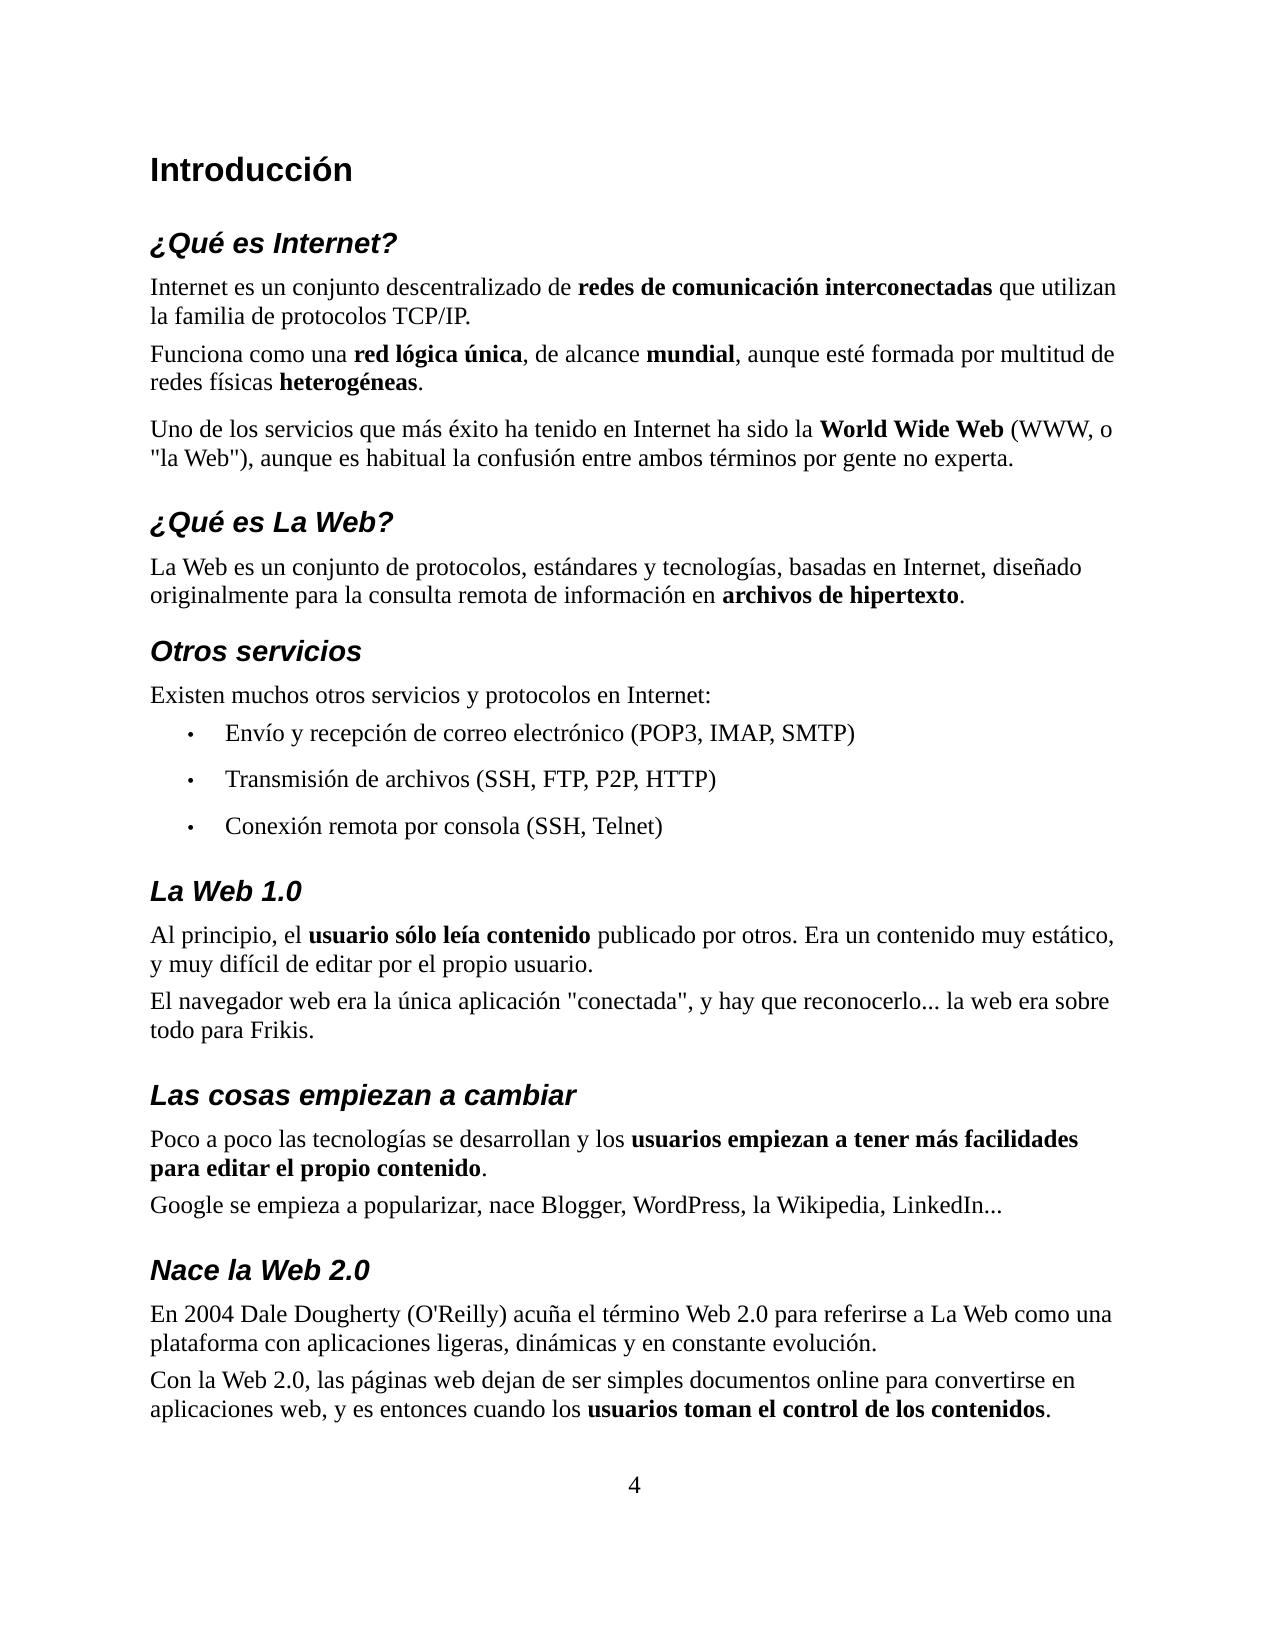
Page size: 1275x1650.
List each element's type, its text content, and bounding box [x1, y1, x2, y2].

text Con la Web 2.0, las páginas web dejan de ser simples documentos online para convertirse en aplicaciones web, y es entonces cuando los usuarios toman el control de los contenidos. [150, 1366, 1125, 1423]
text Uno de los servicios que más éxito ha tenido en Internet ha sido la World Wide Web (WWW, o "la Web"), aunque es habitual la confusión entre ambos términos por gente no experta. [150, 414, 1125, 472]
subtitle Nace la Web 2.0 [150, 1253, 1125, 1287]
text Funciona como una red lógica única, de alcance mundial, aunque esté formada por multitud de redes físicas heterogéneas. [150, 339, 1125, 396]
subtitle Otros servicios [150, 634, 1125, 668]
list Transmisión de archivos (SSH, FTP, P2P, HTTP) [187, 764, 1125, 793]
subtitle La Web 1.0 [150, 874, 1125, 907]
text El navegador web era la única aplicación "conectada", y hay que reconocerlo... la web era sobre todo para Frikis. [150, 986, 1125, 1044]
text Poco a poco las tecnologías se desarrollan y los usuarios empiezan a tener más facilidades para editar el propio contenido. [150, 1124, 1125, 1181]
list Envío y recepción de correo electrónico (POP3, IMAP, SMTP) [187, 718, 1125, 747]
text En 2004 Dale Dougherty (O'Reilly) acuña el término Web 2.0 para referirse a La Web como una plataforma con aplicaciones ligeras, dinámicas y en constante evolución. [150, 1299, 1125, 1357]
text Existen muchos otros servicios y protocolos en Internet: [150, 680, 1125, 709]
text Internet es un conjunto descentralizado de redes de comunicación interconectadas que utilizan la familia de protocolos TCP/IP. [150, 272, 1125, 330]
subtitle Introducción [150, 150, 1125, 189]
text Google se empieza a popularizar, nace Blogger, WordPress, la Wikipedia, LinkedIn... [150, 1190, 1125, 1219]
subtitle Las cosas empiezan a cambiar [150, 1078, 1125, 1111]
subtitle ¿Qué es Internet? [150, 226, 1125, 260]
list Conexión remota por consola (SSH, Telnet) [187, 811, 1125, 840]
text Al principio, el usuario sólo leía contenido publicado por otros. Era un contenido muy estático, y muy difícil de editar por el propio usuario. [150, 920, 1125, 977]
text La Web es un conjunto de protocolos, estándares y tecnologías, basadas en Internet, diseñado originalmente para la consulta remota de información en archivos de hipertexto. [150, 552, 1125, 609]
subtitle ¿Qué es La Web? [150, 506, 1125, 539]
